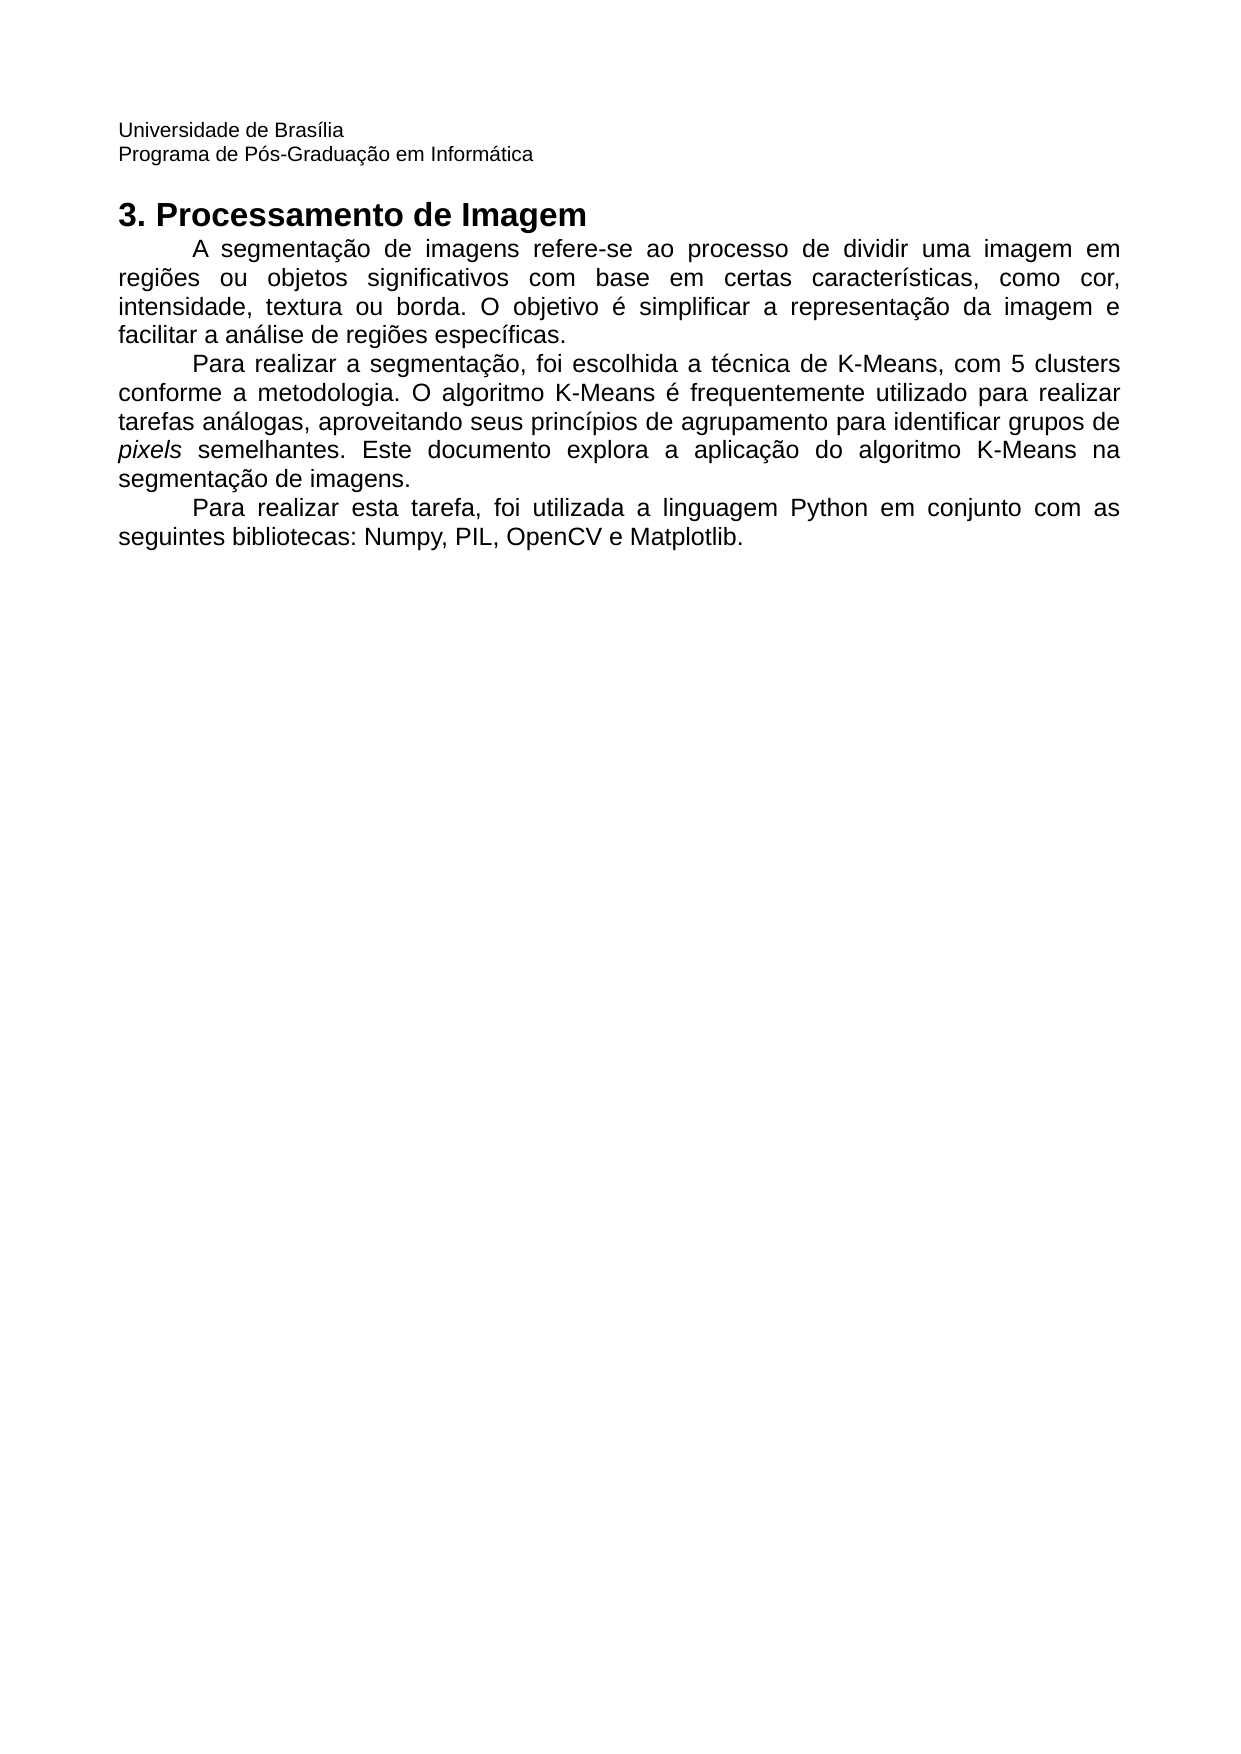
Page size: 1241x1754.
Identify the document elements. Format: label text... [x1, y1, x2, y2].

text A segmentação de imagens refere-se ao processo de dividir uma imagem em regiões ou objetos significativos com base em certas características, como cor, intensidade, textura ou borda. O objetivo é simplificar a representação da imagem e facilitar a análise de regiões específicas. [118, 234, 1122, 349]
list Processamento de Imagem [118, 196, 1122, 234]
text Para realizar a segmentação, foi escolhida a técnica de K-Means, com 5 clusters conforme a metodologia. O algoritmo K-Means é frequentemente utilizado para realizar tarefas análogas, aproveitando seus princípios de agrupamento para identificar grupos de pixels semelhantes. Este documento explora a aplicação do algoritmo K-Means na segmentação de imagens. [118, 349, 1122, 493]
text Para realizar esta tarefa, foi utilizada a linguagem Python em conjunto com as seguintes bibliotecas: Numpy, PIL, OpenCV e Matplotlib. [118, 493, 1122, 550]
